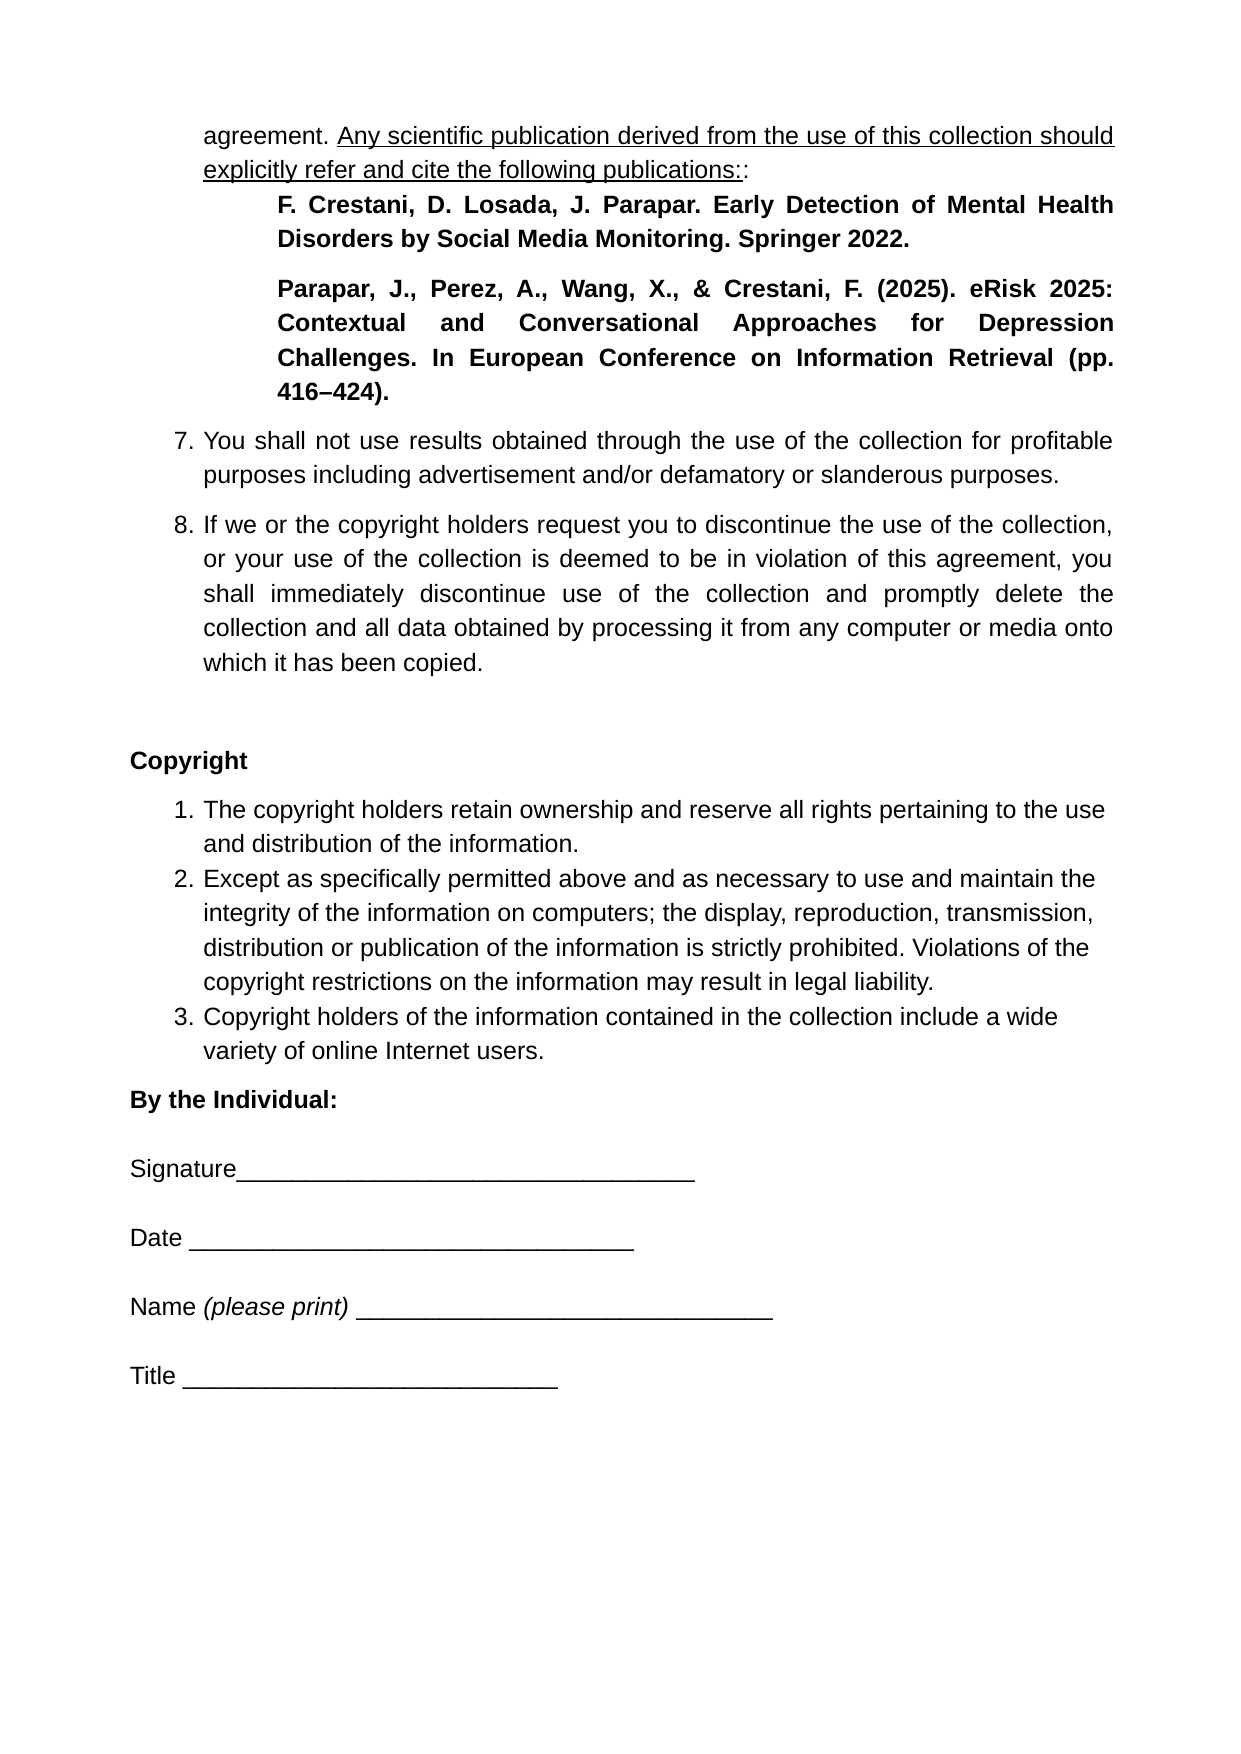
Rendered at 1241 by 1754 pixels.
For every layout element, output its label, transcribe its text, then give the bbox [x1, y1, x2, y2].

table_cell [127, 1476, 1118, 1511]
table_header agreement. Any scientific publication derived from the use of this collection should explicitly refer and cite the following publications:: F. Crestani, D. Losada, J. Parapar. Early Detection of Mental Health Disorders by Social Media Monitoring. Springer 2022. Parapar, J., Perez, A., Wang, X., & Crestani, F. (2025). eRisk 2025: Contextual and Conversational Approaches for Depression Challenges. In European Conference on Information Retrieval (pp. 416–424). You shall not use results obtained through the use of the collection for profitable purposes including advertisement and/or defamatory or slanderous purposes. If we or the copyright holders request you to discontinue the use of the collection, or your use of the collection is deemed to be in violation of this agreement, you shall immediately discontinue use of the collection and promptly delete the collection and all data obtained by processing it from any computer or media onto which it has been copied. Copyright The copyright holders retain ownership and reserve all rights pertaining to the use and distribution of the information. Except as specifically permitted above and as necessary to use and maintain the integrity of the information on computers; the display, reproduction, transmission, distribution or publication of the information is strictly prohibited. Violations of the copyright restrictions on the information may result in legal liability. Copyright holders of the information contained in the collection include a wide variety of online Internet users. By the Individual: Signature_________________________________ Date ________________________________ Name (please print) ______________________________ Title ___________________________ [127, 118, 1118, 1476]
